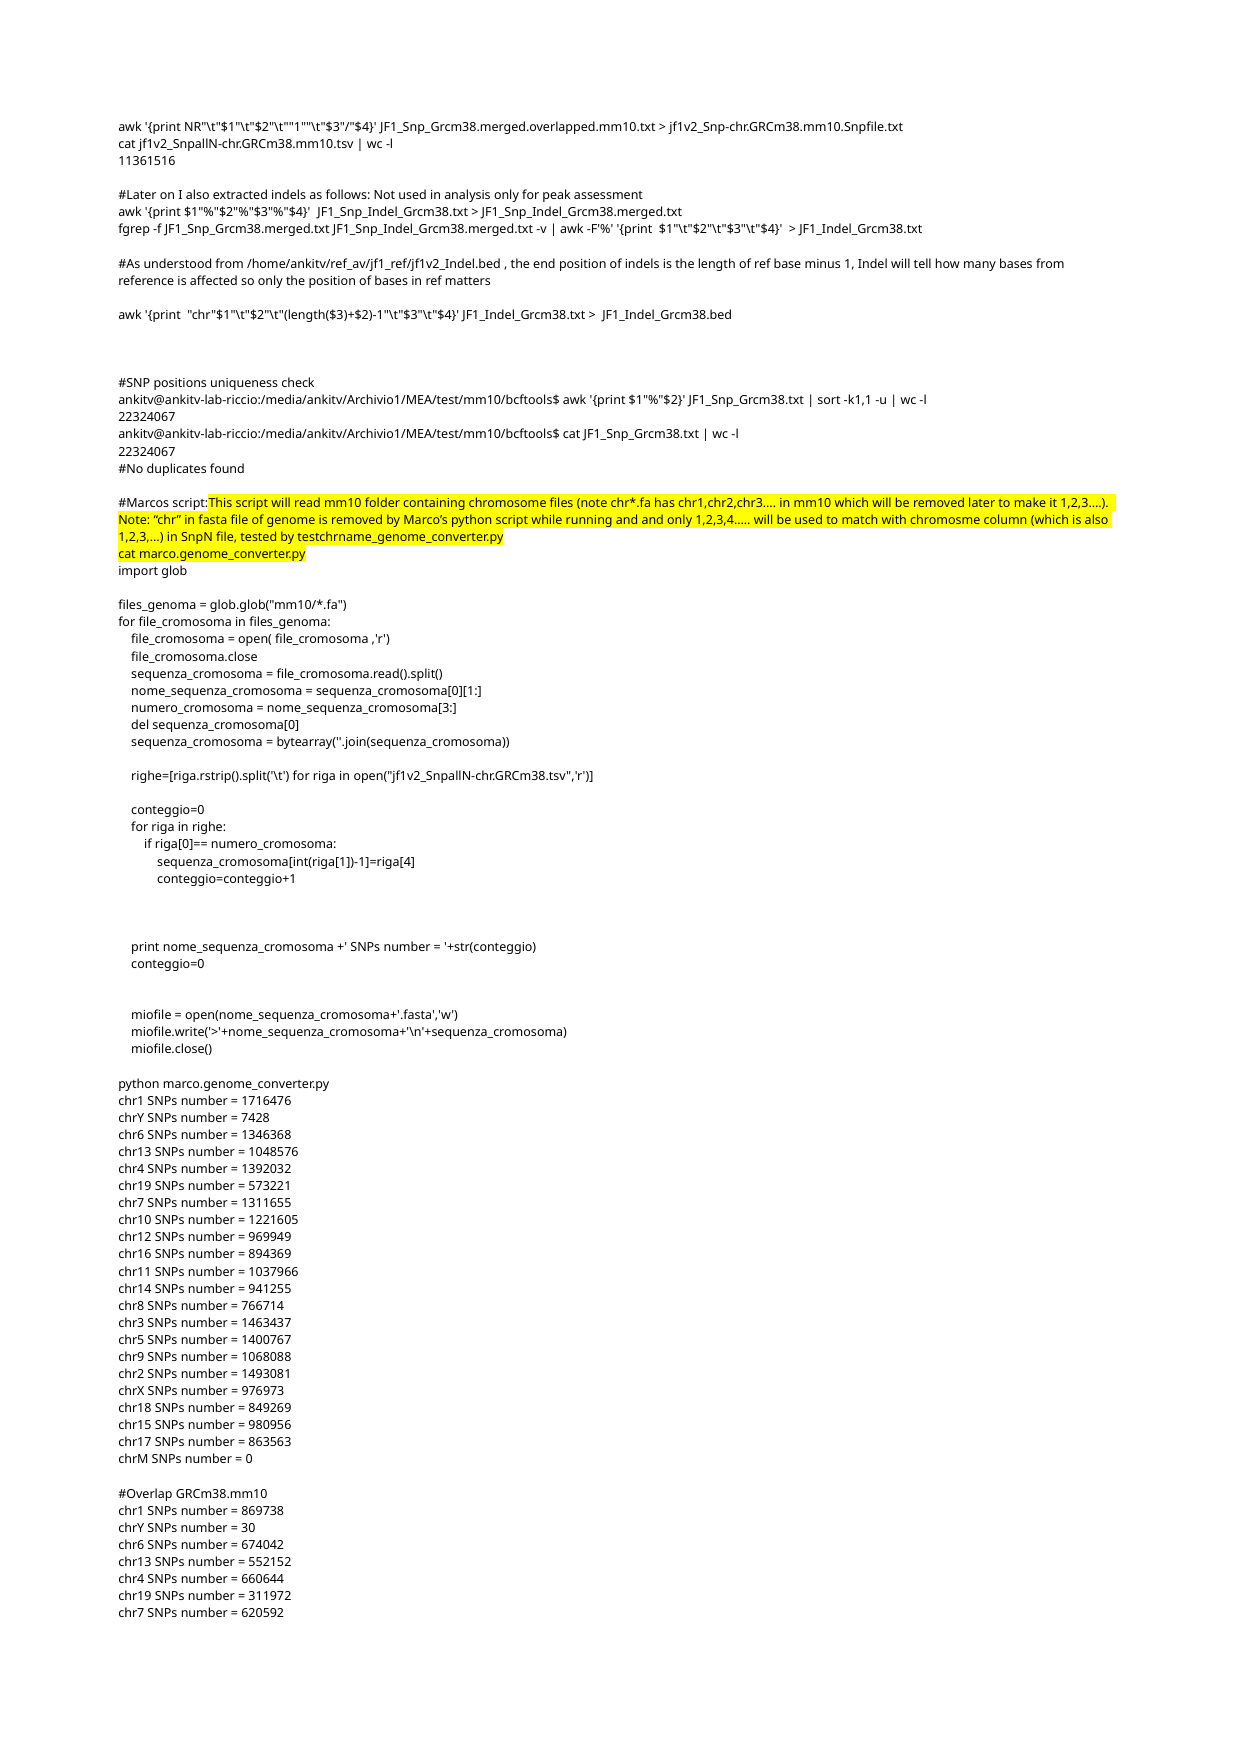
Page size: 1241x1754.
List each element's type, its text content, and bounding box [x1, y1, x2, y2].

text fgrep -f JF1_Snp_Grcm38.merged.txt JF1_Snp_Indel_Grcm38.merged.txt -v | awk -F'%' '{print $1"\t"$2"\t"$3"\t"$4}' > JF1_Indel_Grcm38.txt [118, 221, 1122, 238]
text #Overlap GRCm38.mm10 [118, 1485, 1122, 1502]
text #As understood from /home/ankitv/ref_av/jf1_ref/jf1v2_Indel.bed , the end position of indels is the length of ref base minus 1, Indel will tell how many bases from reference is affected so only the position of bases in ref matters [118, 255, 1122, 289]
text cat jf1v2_SnpallN-chr.GRCm38.mm10.tsv | wc -l [118, 135, 1122, 152]
text chr10 SNPs number = 1221605 [118, 1211, 1122, 1228]
text chr16 SNPs number = 894369 [118, 1246, 1122, 1263]
text chrY SNPs number = 30 [118, 1519, 1122, 1536]
text chr2 SNPs number = 1493081 [118, 1365, 1122, 1382]
text del sequenza_cromosoma[0] [118, 716, 1122, 733]
text for file_cromosoma in files_genoma: [118, 613, 1122, 631]
text chr13 SNPs number = 1048576 [118, 1143, 1122, 1160]
text chr12 SNPs number = 969949 [118, 1228, 1122, 1246]
text nome_sequenza_cromosoma = sequenza_cromosoma[0][1:] [118, 682, 1122, 699]
text chr8 SNPs number = 766714 [118, 1297, 1122, 1314]
text 22324067 [118, 408, 1122, 426]
text #SNP positions uniqueness check [118, 374, 1122, 391]
text chr1 SNPs number = 869738 [118, 1502, 1122, 1519]
text chr17 SNPs number = 863563 [118, 1433, 1122, 1451]
text chr6 SNPs number = 1346368 [118, 1126, 1122, 1143]
text cat marco.genome_converter.py [118, 545, 1122, 562]
text chr11 SNPs number = 1037966 [118, 1263, 1122, 1280]
text miofile.write('>'+nome_sequenza_cromosoma+'\n'+sequenza_cromosoma) [118, 1023, 1122, 1041]
text conteggio=conteggio+1 [118, 870, 1122, 887]
text ankitv@ankitv-lab-riccio:/media/ankitv/Archivio1/MEA/test/mm10/bcftools$ awk '{print $1"%"$2}' JF1_Snp_Grcm38.txt | sort -k1,1 -u | wc -l [118, 391, 1122, 408]
text chr6 SNPs number = 674042 [118, 1536, 1122, 1553]
text chr13 SNPs number = 552152 [118, 1553, 1122, 1570]
text file_cromosoma.close [118, 648, 1122, 665]
text files_genoma = glob.glob("mm10/*.fa") [118, 596, 1122, 613]
text sequenza_cromosoma = bytearray(''.join(sequenza_cromosoma)) [118, 733, 1122, 750]
text numero_cromosoma = nome_sequenza_cromosoma[3:] [118, 699, 1122, 716]
text chr1 SNPs number = 1716476 [118, 1092, 1122, 1109]
text file_cromosoma = open( file_cromosoma ,'r') [118, 631, 1122, 648]
text sequenza_cromosoma = file_cromosoma.read().split() [118, 665, 1122, 682]
text conteggio=0 [118, 955, 1122, 972]
text chr7 SNPs number = 620592 [118, 1604, 1122, 1621]
text #Later on I also extracted indels as follows: Not used in analysis only for peak assessment [118, 186, 1122, 203]
text chr7 SNPs number = 1311655 [118, 1194, 1122, 1211]
text 11361516 [118, 152, 1122, 169]
text ankitv@ankitv-lab-riccio:/media/ankitv/Archivio1/MEA/test/mm10/bcftools$ cat JF1_Snp_Grcm38.txt | wc -l [118, 426, 1122, 443]
text chr5 SNPs number = 1400767 [118, 1331, 1122, 1348]
text chr4 SNPs number = 660644 [118, 1570, 1122, 1587]
text chr3 SNPs number = 1463437 [118, 1314, 1122, 1331]
text print nome_sequenza_cromosoma +' SNPs number = '+str(conteggio) [118, 938, 1122, 955]
text python marco.genome_converter.py [118, 1075, 1122, 1092]
text chr19 SNPs number = 311972 [118, 1587, 1122, 1604]
text awk '{print NR"\t"$1"\t"$2"\t""1""\t"$3"/"$4}' JF1_Snp_Grcm38.merged.overlapped.mm10.txt > jf1v2_Snp-chr.GRCm38.mm10.Snpfile.txt [118, 118, 1122, 135]
text chr18 SNPs number = 849269 [118, 1399, 1122, 1416]
text chrX SNPs number = 976973 [118, 1382, 1122, 1399]
text if riga[0]== numero_cromosoma: [118, 836, 1122, 853]
text chr9 SNPs number = 1068088 [118, 1348, 1122, 1365]
text #Marcos script:This script will read mm10 folder containing chromosome files (note chr*.fa has chr1,chr2,chr3…. in mm10 which will be removed later to make it 1,2,3….). Note: “chr” in fasta file of genome is removed by Marco’s python script while running and and only 1,2,3,4….. will be used to match with chromosme column (which is also 1,2,3,...) in SnpN file, tested by testchrname_genome_converter.py [118, 494, 1122, 545]
text 22324067 [118, 443, 1122, 460]
text chrM SNPs number = 0 [118, 1451, 1122, 1468]
text conteggio=0 [118, 801, 1122, 818]
text chrY SNPs number = 7428 [118, 1109, 1122, 1126]
text righe=[riga.rstrip().split('\t') for riga in open("jf1v2_SnpallN-chr.GRCm38.tsv",'r')] [118, 767, 1122, 784]
text chr4 SNPs number = 1392032 [118, 1160, 1122, 1177]
text chr19 SNPs number = 573221 [118, 1177, 1122, 1194]
text for riga in righe: [118, 818, 1122, 836]
text awk '{print "chr"$1"\t"$2"\t"(length($3)+$2)-1"\t"$3"\t"$4}' JF1_Indel_Grcm38.txt > JF1_Indel_Grcm38.bed [118, 306, 1122, 323]
text chr15 SNPs number = 980956 [118, 1416, 1122, 1433]
text sequenza_cromosoma[int(riga[1])-1]=riga[4] [118, 853, 1122, 870]
text #No duplicates found [118, 460, 1122, 477]
text chr14 SNPs number = 941255 [118, 1280, 1122, 1297]
text miofile.close() [118, 1041, 1122, 1058]
text awk '{print $1"%"$2"%"$3"%"$4}' JF1_Snp_Indel_Grcm38.txt > JF1_Snp_Indel_Grcm38.merged.txt [118, 203, 1122, 221]
text miofile = open(nome_sequenza_cromosoma+'.fasta','w') [118, 1006, 1122, 1023]
text import glob [118, 562, 1122, 579]
